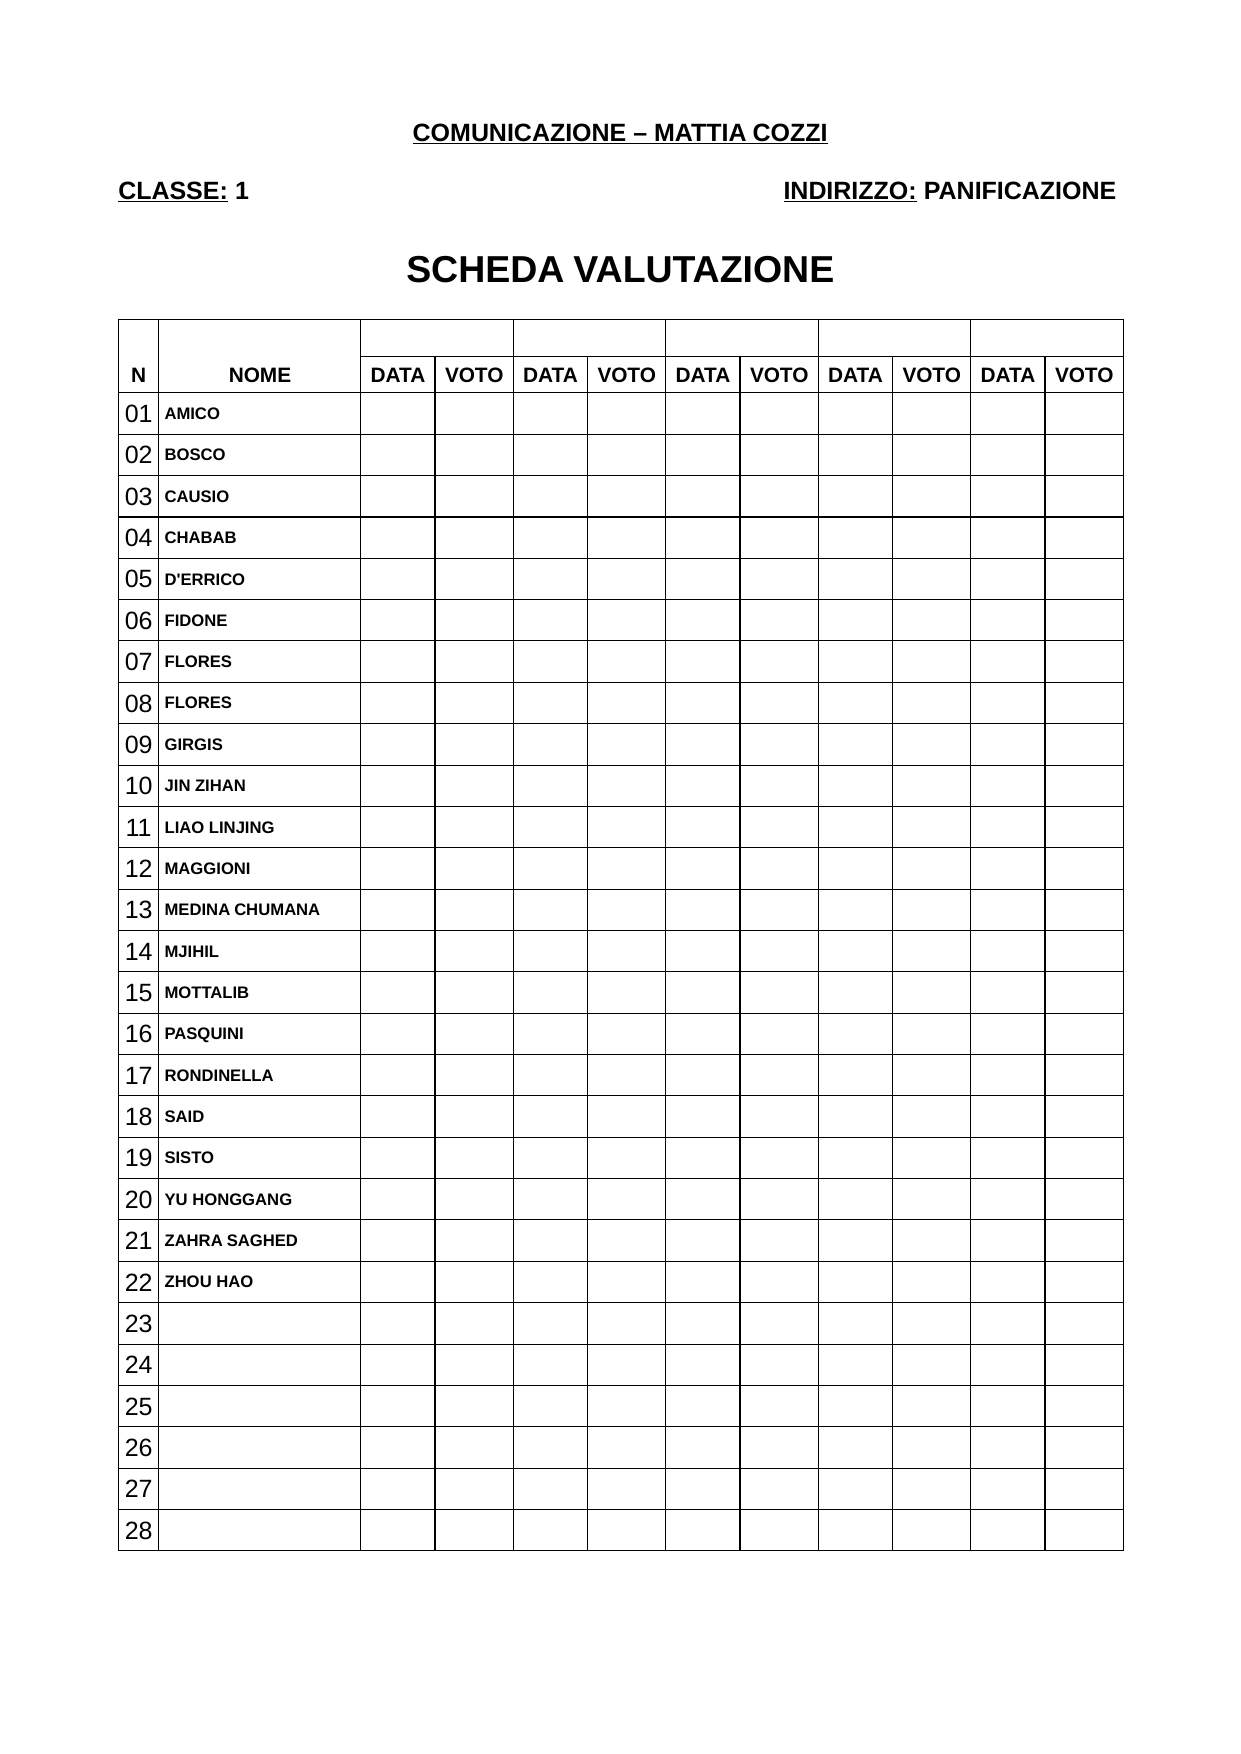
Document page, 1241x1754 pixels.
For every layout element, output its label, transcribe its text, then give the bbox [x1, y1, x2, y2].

table_cell [971, 766, 1044, 806]
table_cell [159, 1469, 360, 1509]
table_cell [741, 1427, 818, 1467]
table_cell [1046, 435, 1123, 475]
table_cell [819, 600, 892, 640]
table_cell 07 [119, 641, 158, 682]
table_cell [893, 724, 970, 764]
table_cell [666, 1014, 739, 1054]
table_cell [971, 600, 1044, 640]
table_cell [436, 1220, 513, 1261]
table_cell [436, 1179, 513, 1219]
table_cell [514, 807, 587, 847]
table_cell 18 [119, 1096, 158, 1137]
table_cell [741, 518, 818, 558]
table_cell [893, 393, 970, 434]
table_cell FLORES [159, 641, 360, 682]
table_cell [1046, 476, 1123, 516]
table_cell [741, 393, 818, 434]
table_cell [1046, 1386, 1123, 1426]
table_cell [588, 476, 665, 516]
table_cell [819, 848, 892, 888]
table_cell [514, 724, 587, 764]
table_cell [819, 518, 892, 558]
table_cell [819, 766, 892, 806]
table_cell [588, 1510, 665, 1550]
table_cell [741, 1510, 818, 1550]
table_cell 23 [119, 1303, 158, 1343]
table_cell [588, 641, 665, 682]
table_cell 16 [119, 1014, 158, 1054]
table_cell [361, 890, 434, 930]
table_cell 13 [119, 890, 158, 930]
table_cell [588, 807, 665, 847]
table_cell [666, 931, 739, 971]
table_cell [361, 766, 434, 806]
table_cell AMICO [159, 393, 360, 434]
table_cell [436, 848, 513, 888]
table_cell 06 [119, 600, 158, 640]
table_cell [893, 1055, 970, 1095]
table_cell [1046, 848, 1123, 888]
table_cell [741, 1138, 818, 1178]
table_header N [119, 320, 158, 392]
table_cell [741, 1262, 818, 1302]
table_cell VOTO [588, 357, 665, 392]
table_cell ZHOU HAO [159, 1262, 360, 1302]
table_cell [819, 435, 892, 475]
table_cell [819, 931, 892, 971]
table_cell [971, 1138, 1044, 1178]
table_cell [741, 1014, 818, 1054]
table_cell [666, 1220, 739, 1261]
table_cell [588, 393, 665, 434]
table_cell [436, 559, 513, 599]
table_cell [893, 1220, 970, 1261]
table_cell [971, 518, 1044, 558]
table_cell 15 [119, 972, 158, 1013]
table_cell [514, 1510, 587, 1550]
table_cell [1046, 1220, 1123, 1261]
table_cell [436, 1303, 513, 1343]
table_cell [436, 807, 513, 847]
table_cell DATA [819, 357, 892, 392]
table_cell [361, 807, 434, 847]
table_cell [741, 972, 818, 1013]
table_cell 04 [119, 518, 158, 558]
table_cell [1046, 807, 1123, 847]
table_cell [361, 559, 434, 599]
table_cell [588, 1469, 665, 1509]
table_cell [893, 518, 970, 558]
table_cell CAUSIO [159, 476, 360, 516]
table_cell [436, 1262, 513, 1302]
table_cell BOSCO [159, 435, 360, 475]
table_cell [741, 931, 818, 971]
table_cell [971, 1469, 1044, 1509]
table_cell [514, 1262, 587, 1302]
table_cell [971, 683, 1044, 723]
table_cell [514, 1427, 587, 1467]
table_cell [1046, 1179, 1123, 1219]
table_cell [1046, 766, 1123, 806]
table_cell [893, 1138, 970, 1178]
table_cell [666, 1055, 739, 1095]
table_cell [819, 1138, 892, 1178]
table_cell 11 [119, 807, 158, 847]
table_cell [361, 1014, 434, 1054]
table_cell [1046, 1055, 1123, 1095]
table_cell [514, 641, 587, 682]
table_cell [741, 435, 818, 475]
table_cell [159, 1386, 360, 1426]
table_cell [514, 1345, 587, 1385]
table_cell 27 [119, 1469, 158, 1509]
table_cell YU HONGGANG [159, 1179, 360, 1219]
table_cell [588, 1386, 665, 1426]
table_header NOME [159, 320, 360, 392]
table_cell [588, 1303, 665, 1343]
table_cell [893, 435, 970, 475]
table_cell [893, 807, 970, 847]
table_cell [514, 972, 587, 1013]
table_cell MOTTALIB [159, 972, 360, 1013]
table_cell [819, 1179, 892, 1219]
table_cell [1046, 1427, 1123, 1467]
table_cell [436, 1510, 513, 1550]
table_cell [666, 1345, 739, 1385]
table_cell [514, 1469, 587, 1509]
table_cell [1046, 1345, 1123, 1385]
table_cell 20 [119, 1179, 158, 1219]
table_cell [361, 600, 434, 640]
table_cell [514, 518, 587, 558]
table_cell [819, 972, 892, 1013]
table_cell [361, 393, 434, 434]
table_cell [588, 1096, 665, 1137]
table_cell [666, 435, 739, 475]
table_cell [361, 641, 434, 682]
table_cell [514, 1179, 587, 1219]
table_cell [1046, 393, 1123, 434]
table_cell [741, 1386, 818, 1426]
table_cell RONDINELLA [159, 1055, 360, 1095]
table_cell [971, 435, 1044, 475]
table_cell [361, 1179, 434, 1219]
table_cell 21 [119, 1220, 158, 1261]
table_cell [741, 1345, 818, 1385]
table_cell [666, 1510, 739, 1550]
table_cell [514, 1055, 587, 1095]
table_cell [159, 1303, 360, 1343]
table_cell 17 [119, 1055, 158, 1095]
table_cell [666, 807, 739, 847]
table_cell D'ERRICO [159, 559, 360, 599]
table_cell [666, 518, 739, 558]
table_cell [514, 890, 587, 930]
table_cell [741, 1220, 818, 1261]
table_cell [819, 724, 892, 764]
table_cell [361, 1510, 434, 1550]
table_cell [361, 1055, 434, 1095]
table_cell [666, 1386, 739, 1426]
table_cell [741, 1055, 818, 1095]
table_cell [1046, 1138, 1123, 1178]
table_cell [971, 1014, 1044, 1054]
table_cell [1046, 972, 1123, 1013]
table_cell [819, 1386, 892, 1426]
table_cell [819, 393, 892, 434]
table_cell [819, 807, 892, 847]
table_cell MJIHIL [159, 931, 360, 971]
table_cell [1046, 890, 1123, 930]
table_cell [741, 1179, 818, 1219]
table_cell [436, 683, 513, 723]
table_cell [741, 600, 818, 640]
table_cell PASQUINI [159, 1014, 360, 1054]
table_cell VOTO [1046, 357, 1123, 392]
table_cell [819, 1427, 892, 1467]
table_cell [588, 890, 665, 930]
table_cell [361, 1220, 434, 1261]
table_cell [666, 683, 739, 723]
table_cell [971, 641, 1044, 682]
table_cell [588, 972, 665, 1013]
table_cell VOTO [741, 357, 818, 392]
table_header [971, 320, 1123, 356]
table_cell [971, 1303, 1044, 1343]
table_cell [436, 890, 513, 930]
table_cell 26 [119, 1427, 158, 1467]
table_cell [666, 1179, 739, 1219]
table_header [361, 320, 513, 356]
table_cell [436, 1014, 513, 1054]
table_cell DATA [514, 357, 587, 392]
table_cell [893, 600, 970, 640]
table_cell [819, 1303, 892, 1343]
table_cell [666, 641, 739, 682]
table_cell [893, 1014, 970, 1054]
table_cell [893, 1427, 970, 1467]
table_cell 02 [119, 435, 158, 475]
table_cell [971, 1386, 1044, 1426]
table_cell [893, 931, 970, 971]
table_cell [893, 1386, 970, 1426]
table_cell [666, 1138, 739, 1178]
table_cell [971, 393, 1044, 434]
table_cell [741, 1469, 818, 1509]
table_cell VOTO [893, 357, 970, 392]
table_cell [893, 766, 970, 806]
table_cell [588, 1262, 665, 1302]
table_cell [666, 1427, 739, 1467]
table_cell [159, 1510, 360, 1550]
table_cell [1046, 559, 1123, 599]
table_cell [588, 1220, 665, 1261]
table_cell [514, 393, 587, 434]
table_cell [514, 559, 587, 599]
table_cell [893, 1469, 970, 1509]
table_cell [819, 476, 892, 516]
table_cell [819, 641, 892, 682]
table_cell [971, 724, 1044, 764]
table_cell [1046, 1096, 1123, 1137]
table_cell [971, 476, 1044, 516]
table_cell [1046, 1469, 1123, 1509]
table_cell 10 [119, 766, 158, 806]
table_header [666, 320, 818, 356]
table_cell [971, 1427, 1044, 1467]
table_cell [666, 1096, 739, 1137]
table_cell [436, 972, 513, 1013]
table_cell [819, 1345, 892, 1385]
table_cell [666, 724, 739, 764]
table_cell SISTO [159, 1138, 360, 1178]
table_cell [893, 1096, 970, 1137]
table_cell [1046, 1510, 1123, 1550]
table_cell [361, 848, 434, 888]
table_cell [1046, 1303, 1123, 1343]
table_cell SAID [159, 1096, 360, 1137]
table_cell [893, 641, 970, 682]
table_cell [1046, 724, 1123, 764]
table_cell 28 [119, 1510, 158, 1550]
table_cell 08 [119, 683, 158, 723]
table_cell [971, 972, 1044, 1013]
table_cell CHABAB [159, 518, 360, 558]
table_cell [819, 890, 892, 930]
table_cell [666, 1262, 739, 1302]
table_cell [666, 1303, 739, 1343]
table_cell [361, 683, 434, 723]
table_cell [361, 931, 434, 971]
table_cell [971, 890, 1044, 930]
table_cell [741, 1303, 818, 1343]
table_cell [588, 518, 665, 558]
table_cell [514, 683, 587, 723]
table_cell [971, 848, 1044, 888]
table_cell [893, 1510, 970, 1550]
table_cell [666, 766, 739, 806]
table_cell [971, 1345, 1044, 1385]
table_cell [361, 724, 434, 764]
table_cell [436, 1138, 513, 1178]
table_cell [971, 1179, 1044, 1219]
table_cell [361, 1427, 434, 1467]
table_cell [1046, 931, 1123, 971]
table_cell [588, 559, 665, 599]
table_cell [666, 476, 739, 516]
table_cell [741, 683, 818, 723]
table_cell [514, 600, 587, 640]
table_cell [361, 1469, 434, 1509]
table_cell [893, 972, 970, 1013]
table_cell [819, 683, 892, 723]
table_cell [588, 1427, 665, 1467]
table_cell [666, 972, 739, 1013]
table_cell 05 [119, 559, 158, 599]
table_cell 19 [119, 1138, 158, 1178]
table_header [514, 320, 665, 356]
table_cell [588, 766, 665, 806]
table_cell [514, 931, 587, 971]
table_cell [436, 641, 513, 682]
table_cell [741, 724, 818, 764]
table_cell [971, 1220, 1044, 1261]
table_cell [588, 1014, 665, 1054]
table_cell [436, 1055, 513, 1095]
table_cell [741, 890, 818, 930]
table_cell MAGGIONI [159, 848, 360, 888]
table_cell [971, 1055, 1044, 1095]
table_cell 12 [119, 848, 158, 888]
table_cell [588, 848, 665, 888]
table_cell [436, 1469, 513, 1509]
table_cell [514, 476, 587, 516]
table_cell [588, 435, 665, 475]
table_cell [666, 600, 739, 640]
table_cell [971, 1096, 1044, 1137]
table_cell [893, 1303, 970, 1343]
table_cell [588, 683, 665, 723]
table_cell [741, 1096, 818, 1137]
table_cell 01 [119, 393, 158, 434]
table_cell [436, 476, 513, 516]
table_cell [361, 1303, 434, 1343]
table_cell [893, 476, 970, 516]
table_cell [971, 1262, 1044, 1302]
table_cell GIRGIS [159, 724, 360, 764]
table_cell [514, 1096, 587, 1137]
table_cell [971, 807, 1044, 847]
table_cell [819, 1510, 892, 1550]
table_cell [893, 1262, 970, 1302]
table_cell [588, 931, 665, 971]
table_cell [741, 848, 818, 888]
table_cell [819, 1014, 892, 1054]
table_cell FLORES [159, 683, 360, 723]
table_cell [666, 848, 739, 888]
table_cell [893, 1345, 970, 1385]
table_cell [741, 641, 818, 682]
table_cell [1046, 1262, 1123, 1302]
table_header [819, 320, 970, 356]
table_cell [819, 559, 892, 599]
table_cell DATA [971, 357, 1044, 392]
table_cell [1046, 600, 1123, 640]
table_cell [514, 1386, 587, 1426]
table_cell MEDINA CHUMANA [159, 890, 360, 930]
table_cell [361, 1262, 434, 1302]
table_cell 22 [119, 1262, 158, 1302]
table_cell [819, 1262, 892, 1302]
table_cell [436, 518, 513, 558]
table_cell 14 [119, 931, 158, 971]
table_cell [971, 559, 1044, 599]
table_cell [436, 1345, 513, 1385]
table_cell [159, 1345, 360, 1385]
table_cell [1046, 1014, 1123, 1054]
table_cell [971, 1510, 1044, 1550]
table_cell [361, 1138, 434, 1178]
table_cell [361, 1345, 434, 1385]
table_cell [741, 766, 818, 806]
table_cell [514, 435, 587, 475]
table_cell [514, 1138, 587, 1178]
table_cell [514, 1303, 587, 1343]
table_cell [666, 393, 739, 434]
table_cell VOTO [436, 357, 513, 392]
table_cell [588, 1179, 665, 1219]
table_cell 03 [119, 476, 158, 516]
table_cell [1046, 518, 1123, 558]
table_cell DATA [361, 357, 434, 392]
table_cell ZAHRA SAGHED [159, 1220, 360, 1261]
table_cell [361, 476, 434, 516]
table_cell [588, 1055, 665, 1095]
table_cell 09 [119, 724, 158, 764]
table_cell 24 [119, 1345, 158, 1385]
text SCHEDA VALUTAZIONE [118, 247, 1122, 291]
table_cell [588, 1345, 665, 1385]
table_cell [741, 807, 818, 847]
text CLASSE: 1 INDIRIZZO: PANIFICAZIONE [118, 176, 1122, 204]
table_cell [819, 1220, 892, 1261]
table_cell FIDONE [159, 600, 360, 640]
table_cell 25 [119, 1386, 158, 1426]
table_cell [819, 1469, 892, 1509]
table_cell DATA [666, 357, 739, 392]
table_cell [159, 1427, 360, 1467]
table_cell [819, 1055, 892, 1095]
table_cell [436, 931, 513, 971]
table_cell [893, 559, 970, 599]
table_cell [436, 435, 513, 475]
table_cell [436, 393, 513, 434]
table_cell [741, 476, 818, 516]
table_cell [361, 518, 434, 558]
table_cell [436, 766, 513, 806]
table_cell [666, 890, 739, 930]
table_cell [436, 1386, 513, 1426]
table_cell [666, 559, 739, 599]
table_cell [514, 766, 587, 806]
table_cell [1046, 683, 1123, 723]
table_cell [514, 1220, 587, 1261]
table_cell [971, 931, 1044, 971]
table_cell [514, 848, 587, 888]
table_cell [361, 1096, 434, 1137]
table_cell [436, 600, 513, 640]
table_cell [666, 1469, 739, 1509]
table_cell [436, 724, 513, 764]
table_cell [893, 1179, 970, 1219]
table_cell [436, 1096, 513, 1137]
table_cell [361, 435, 434, 475]
table_cell [361, 972, 434, 1013]
table_cell JIN ZIHAN [159, 766, 360, 806]
table_cell [436, 1427, 513, 1467]
text COMUNICAZIONE – MATTIA COZZI [118, 118, 1122, 147]
table_cell [1046, 641, 1123, 682]
table_cell [588, 1138, 665, 1178]
table_cell [819, 1096, 892, 1137]
table_cell [588, 724, 665, 764]
table_cell LIAO LINJING [159, 807, 360, 847]
table_cell [893, 683, 970, 723]
table_cell [361, 1386, 434, 1426]
table_cell [741, 559, 818, 599]
table_cell [514, 1014, 587, 1054]
table_cell [893, 848, 970, 888]
table_cell [588, 600, 665, 640]
table_cell [893, 890, 970, 930]
